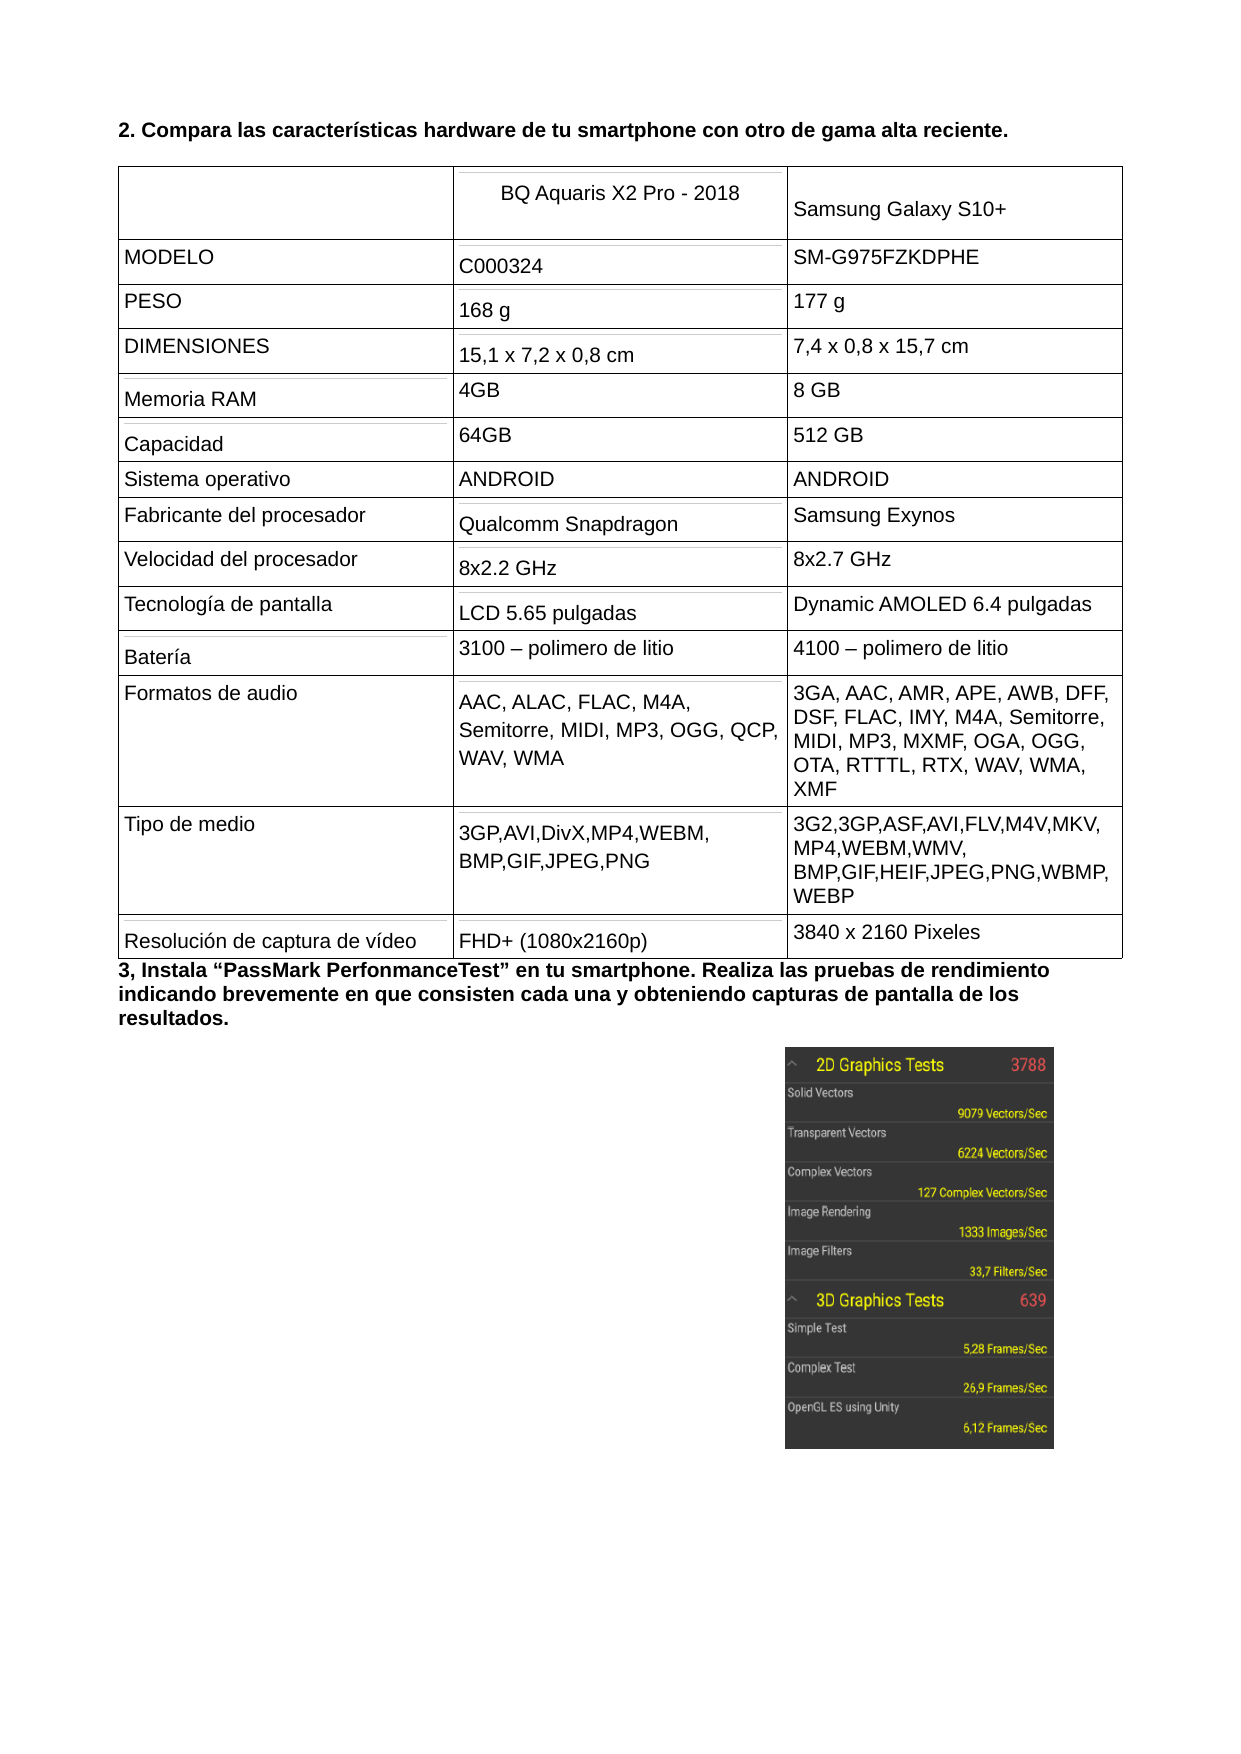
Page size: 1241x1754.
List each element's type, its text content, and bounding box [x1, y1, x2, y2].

table_cell Dynamic AMOLED 6.4 pulgadas [788, 587, 1122, 630]
table_cell 4GB [454, 374, 787, 417]
table_cell ANDROID [788, 462, 1122, 497]
table_cell 168 g [454, 285, 787, 328]
table_cell AAC, ALAC, FLAC, M4A, Semitorre, MIDI, MP3, OGG, QCP, WAV, WMA [454, 676, 787, 806]
table_cell Batería [119, 631, 453, 675]
table_header [119, 167, 453, 239]
table_cell LCD 5.65 pulgadas [454, 587, 787, 630]
table_cell 3840 x 2160 Pixeles [788, 915, 1122, 958]
table_cell 8x2.2 GHz [454, 542, 787, 586]
text 3, Instala “PassMark PerfonmanceTest” en tu smartphone. Realiza las pruebas de rendimiento indicando brevemente en que consisten cada una y obteniendo capturas de pantalla de los resultados. [118, 959, 1122, 1030]
table_cell ANDROID [454, 462, 787, 497]
table_header Samsung Galaxy S10+ [788, 167, 1122, 239]
table_cell Qualcomm Snapdragon [454, 498, 787, 541]
table_cell SM-G975FZKDPHE [788, 240, 1122, 283]
table_cell 15,1 x 7,2 x 0,8 cm [454, 329, 787, 372]
table_cell Tipo de medio [119, 807, 453, 914]
table_cell Formatos de audio [119, 676, 453, 806]
table_cell PESO [119, 285, 453, 328]
text 2. Compara las características hardware de tu smartphone con otro de gama alta reciente. [118, 118, 1122, 142]
table_cell 64GB [454, 418, 787, 461]
table_cell 8 GB [788, 374, 1122, 417]
table_cell Fabricante del procesador [119, 498, 453, 541]
table_cell Samsung Exynos [788, 498, 1122, 541]
table_cell C000324 [454, 240, 787, 283]
table_cell Resolución de captura de vídeo [119, 915, 453, 958]
table_cell 3G2,3GP,ASF,AVI,FLV,M4V,MKV,MP4,WEBM,WMV, BMP,GIF,HEIF,JPEG,PNG,WBMP,WEBP [788, 807, 1122, 914]
table_cell 8x2.7 GHz [788, 542, 1122, 586]
table_cell Tecnología de pantalla [119, 587, 453, 630]
table_cell 3GA, AAC, AMR, APE, AWB, DFF, DSF, FLAC, IMY, M4A, Semitorre, MIDI, MP3, MXMF, OGA, OGG, OTA, RTTTL, RTX, WAV, WMA, XMF [788, 676, 1122, 806]
table_cell 512 GB [788, 418, 1122, 461]
table_cell DIMENSIONES [119, 329, 453, 372]
table_cell Capacidad [119, 418, 453, 461]
table_cell 3GP,AVI,DivX,MP4,WEBM, BMP,GIF,JPEG,PNG [454, 807, 787, 914]
table_cell Memoria RAM [119, 374, 453, 417]
table_header BQ Aquaris X2 Pro - 2018 [454, 167, 787, 239]
table_cell 7,4 x 0,8 x 15,7 cm [788, 329, 1122, 372]
table_cell FHD+ (1080x2160p) [454, 915, 787, 958]
table_cell 177 g [788, 285, 1122, 328]
table_cell Velocidad del procesador [119, 542, 453, 586]
table_cell 4100 – polimero de litio [788, 631, 1122, 675]
table_cell MODELO [119, 240, 453, 283]
picture [785, 1047, 1054, 1449]
table_cell Sistema operativo [119, 462, 453, 497]
table_cell 3100 – polimero de litio [454, 631, 787, 675]
